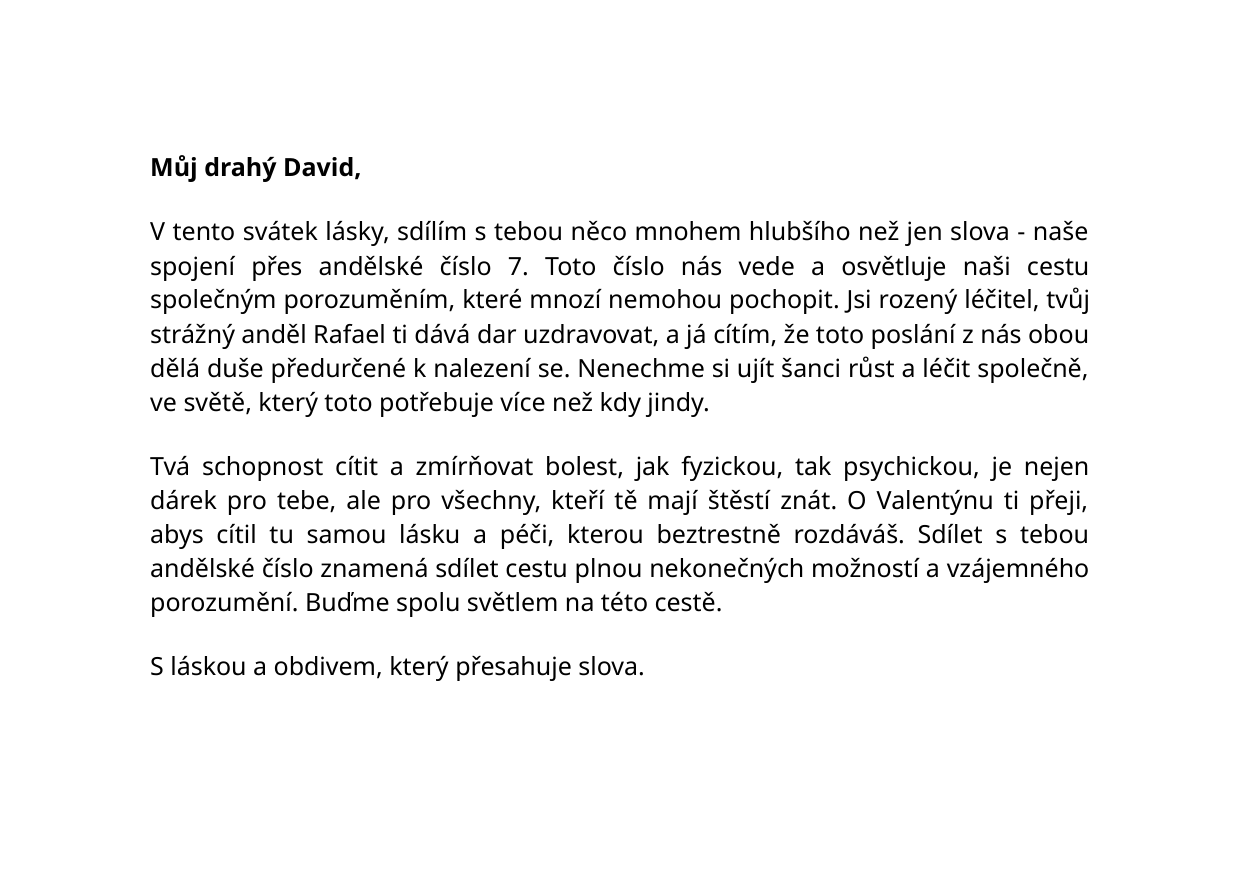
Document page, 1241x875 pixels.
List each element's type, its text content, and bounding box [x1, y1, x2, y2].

text V tento svátek lásky, sdílím s tebou něco mnohem hlubšího než jen slova - naše spojení přes andělské číslo 7. Toto číslo nás vede a osvětluje naši cestu společným porozuměním, které mnozí nemohou pochopit. Jsi rozený léčitel, tvůj strážný anděl Rafael ti dává dar uzdravovat, a já cítím, že toto poslání z nás obou dělá duše předurčené k nalezení se. Nenechme si ujít šanci růst a léčit společně, ve světě, který toto potřebuje více než kdy jindy. [150, 214, 1091, 418]
text S láskou a obdivem, který přesahuje slova. [150, 649, 1091, 683]
text Tvá schopnost cítit a zmírňovat bolest, jak fyzickou, tak psychickou, je nejen dárek pro tebe, ale pro všechny, kteří tě mají štěstí znát. O Valentýnu ti přeji, abys cítil tu samou lásku a péči, kterou beztrestně rozdáváš. Sdílet s tebou andělské číslo znamená sdílet cestu plnou nekonečných možností a vzájemného porozumění. Buďme spolu světlem na této cestě. [150, 448, 1091, 619]
text Můj drahý David, [150, 150, 1091, 184]
